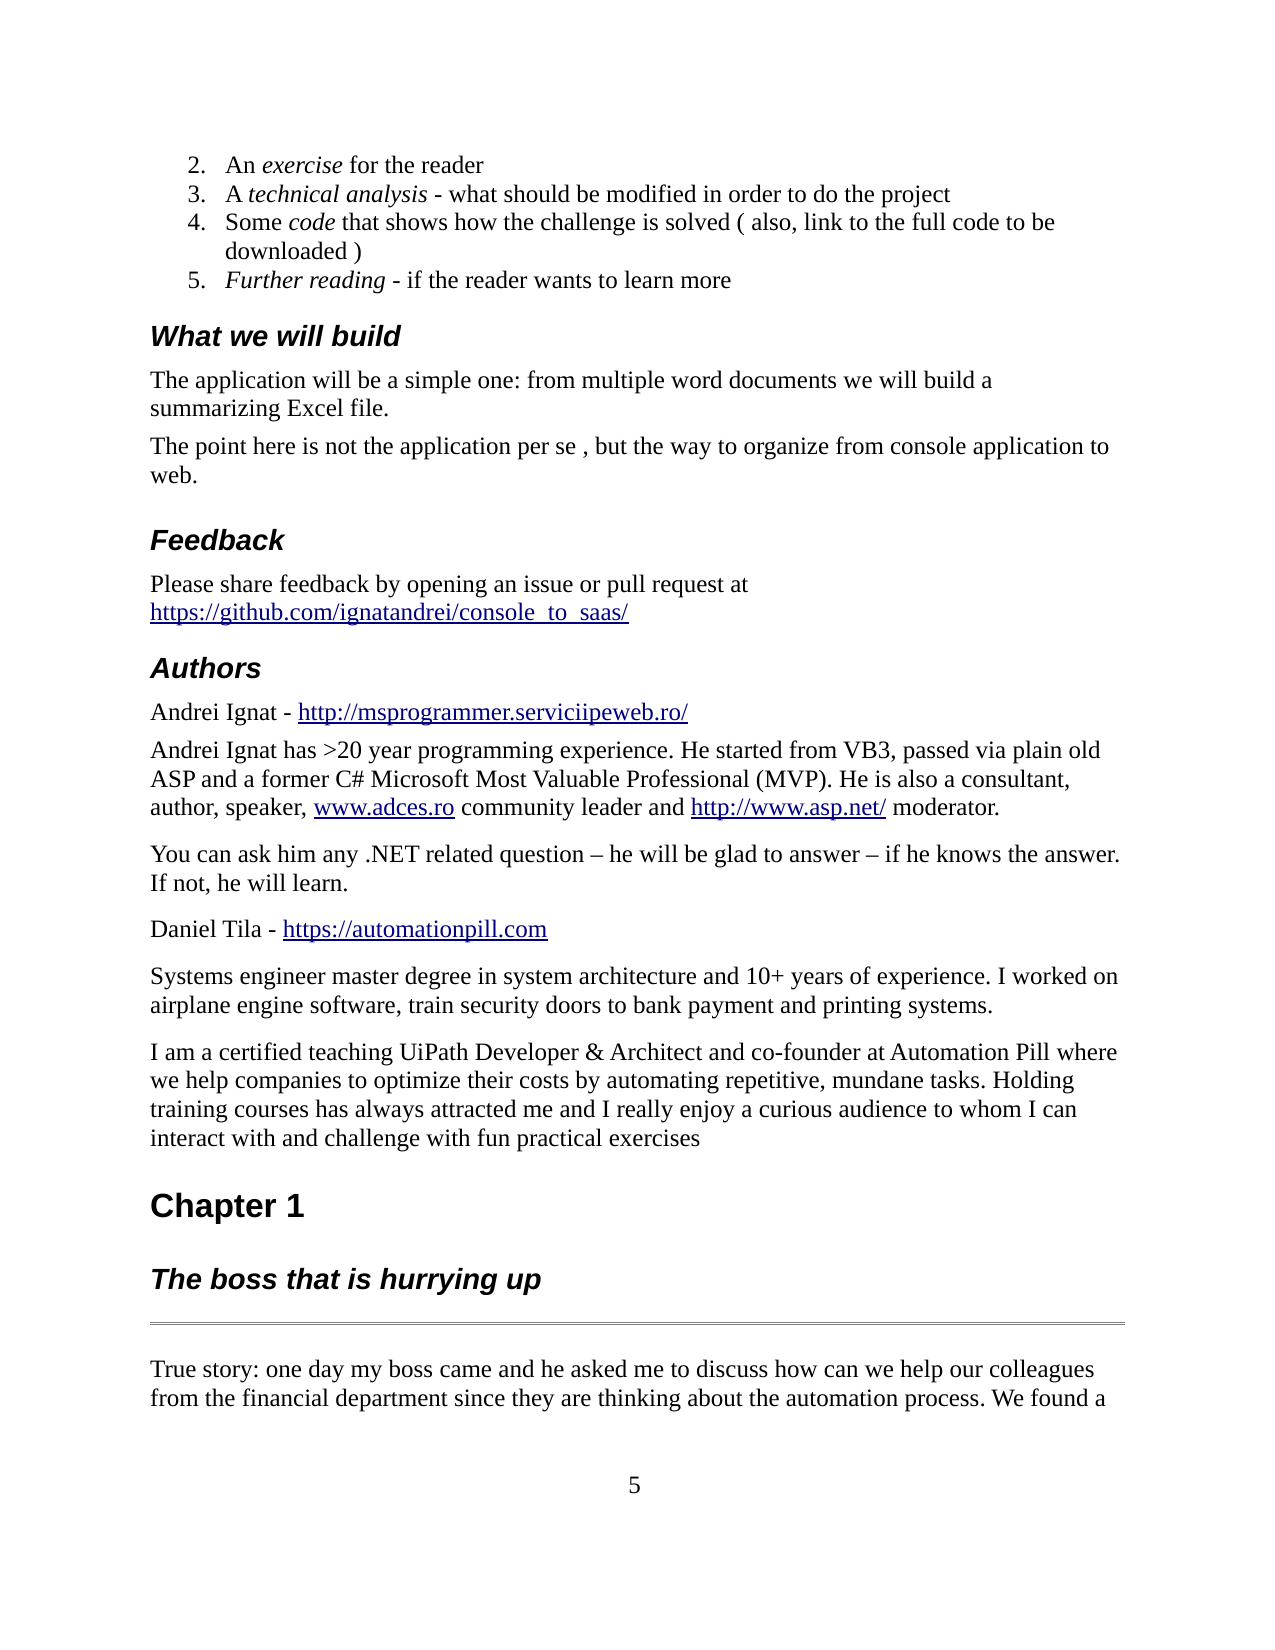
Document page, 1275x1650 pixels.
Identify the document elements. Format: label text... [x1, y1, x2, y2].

list Some code that shows how the challenge is solved ( also, link to the full code to be downloaded ) [187, 207, 1125, 265]
list A technical analysis - what should be modified in order to do the project [187, 179, 1125, 207]
text Please share feedback by opening an issue or pull request at https://github.com/ignatandrei/console_to_saas/ [150, 569, 1125, 626]
subtitle The boss that is hurrying up [150, 1262, 1125, 1295]
subtitle Chapter 1 [150, 1186, 1125, 1224]
text The point here is not the application per se , but the way to organize from console application to web. [150, 431, 1125, 489]
subtitle What we will build [150, 319, 1125, 352]
text Andrei Ignat - http://msprogrammer.serviciipeweb.ro/ [150, 697, 1125, 726]
text True story: one day my boss came and he asked me to discuss how can we help our colleagues from the financial department since they are thinking about the automation process. We found a [150, 1354, 1125, 1411]
list Further reading - if the reader wants to learn more [187, 265, 1125, 294]
subtitle Authors [150, 651, 1125, 685]
text The application will be a simple one: from multiple word documents we will build a summarizing Excel file. [150, 365, 1125, 422]
text You can ask him any .NET related question – he will be glad to answer – if he knows the answer. If not, he will learn. [150, 839, 1125, 897]
text Daniel Tila - https://automationpill.com [150, 914, 1125, 943]
subtitle Feedback [150, 523, 1125, 556]
text I am a certified teaching UiPath Developer & Architect and co-founder at Automation Pill where we help companies to optimize their costs by automating repetitive, mundane tasks. Holding training courses has always attracted me and I really enjoy a curious audience to whom I can interact with and challenge with fun practical exercises [150, 1037, 1125, 1152]
text Systems engineer master degree in system architecture and 10+ years of experience. I worked on airplane engine software, train security doors to bank payment and printing systems. [150, 961, 1125, 1019]
list An exercise for the reader [187, 150, 1125, 179]
text Andrei Ignat has >20 year programming experience. He started from VB3, passed via plain old ASP and a former C# Microsoft Most Valuable Professional (MVP). He is also a consultant, author, speaker, www.adces.ro community leader and http://www.asp.net/ moderator. [150, 735, 1125, 821]
